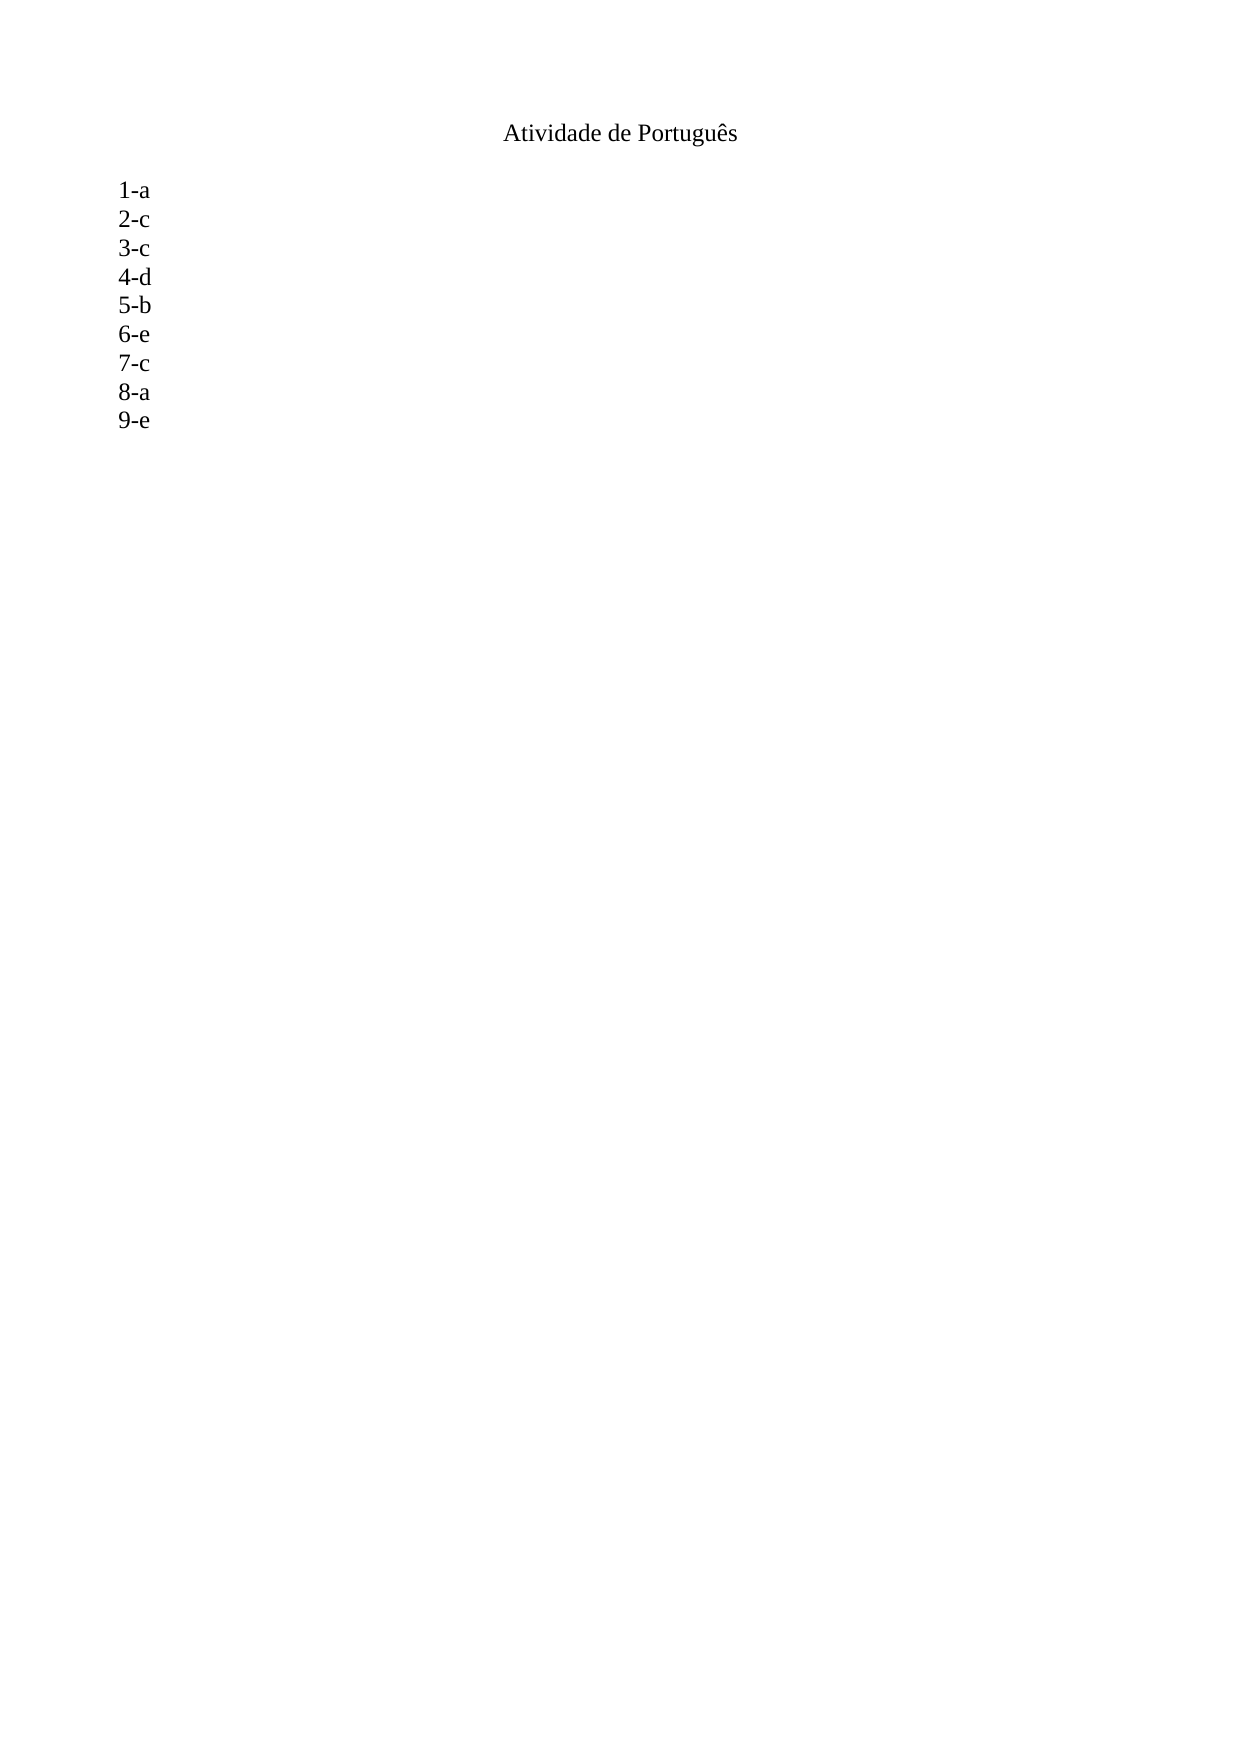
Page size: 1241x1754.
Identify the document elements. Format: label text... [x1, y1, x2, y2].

text 6-e [118, 319, 1122, 348]
text 8-a [118, 377, 1122, 406]
text 7-c [118, 348, 1122, 377]
text 2-c [118, 204, 1122, 233]
text Atividade de Português [118, 118, 1122, 147]
text 5-b [118, 291, 1122, 319]
text 1-a [118, 176, 1122, 204]
text 4-d [118, 262, 1122, 291]
text 3-c [118, 233, 1122, 262]
text 9-e [118, 406, 1122, 434]
